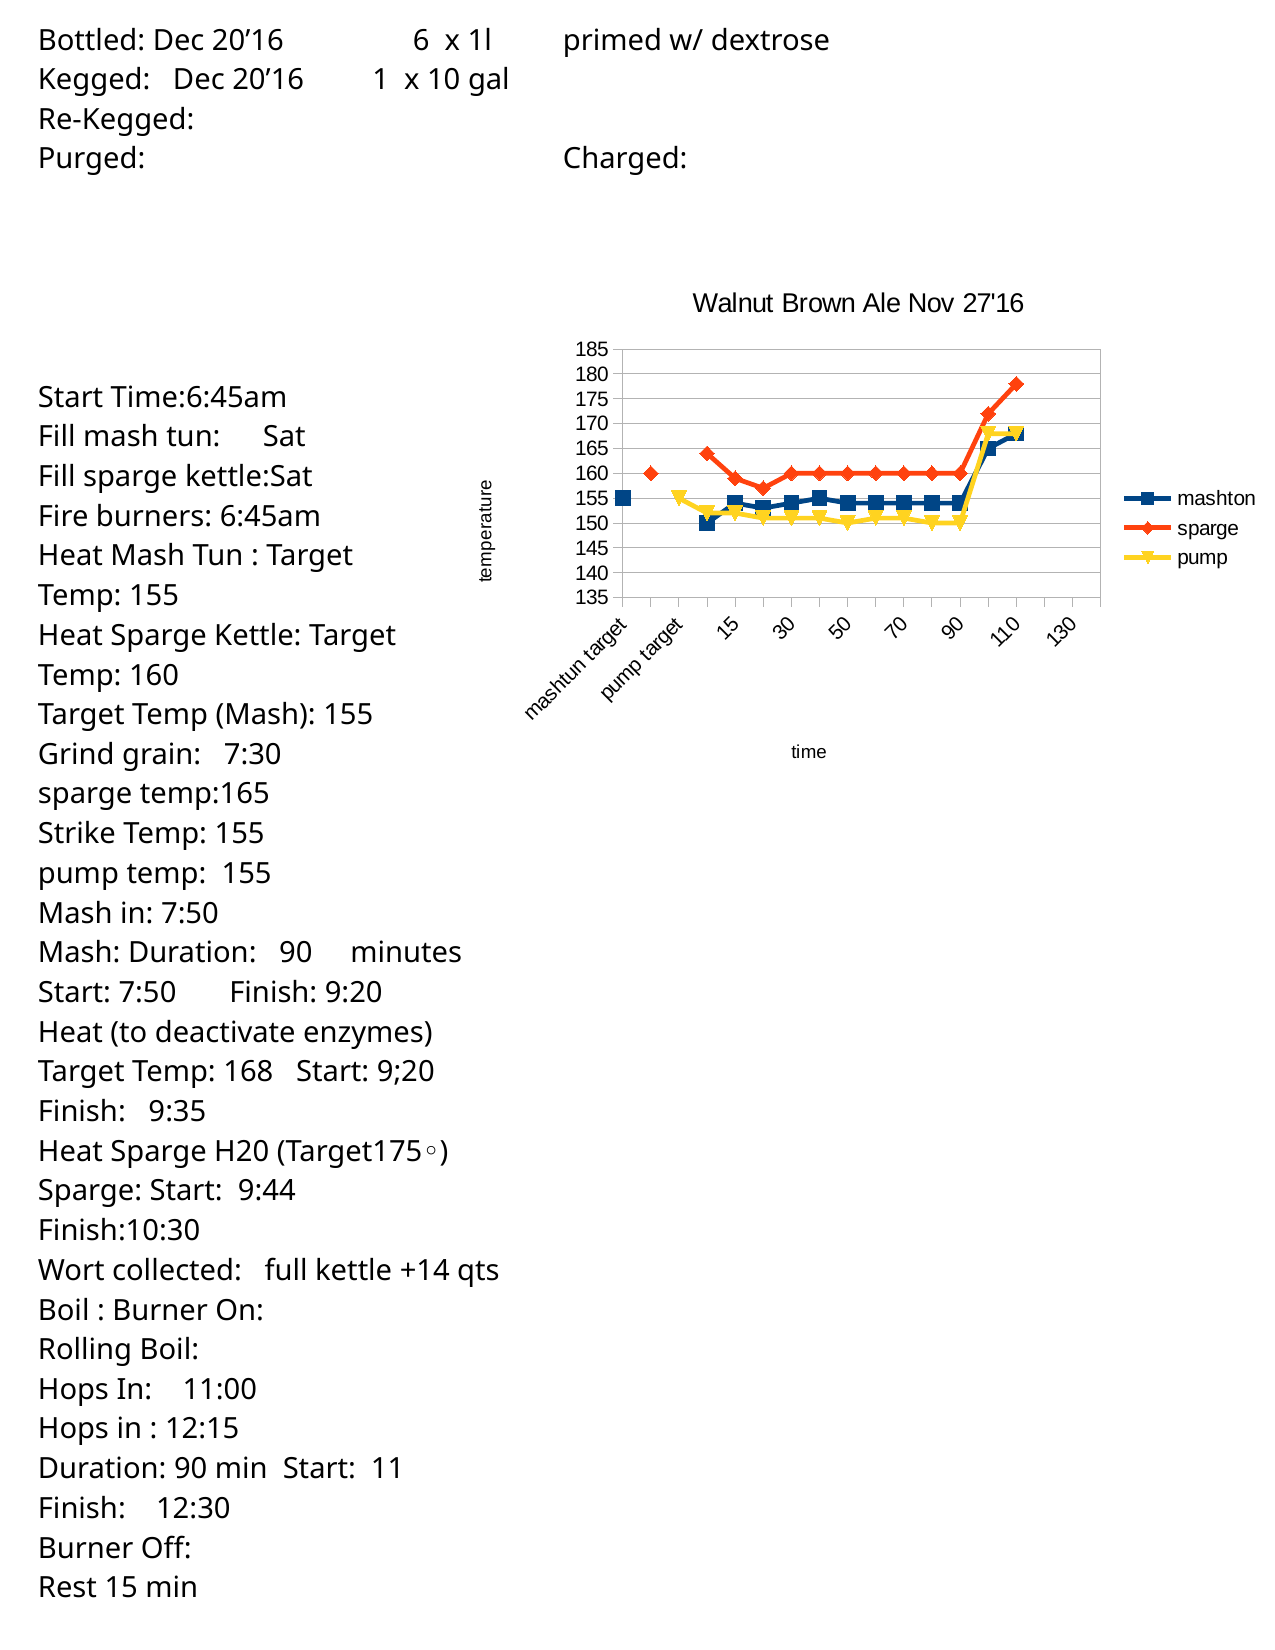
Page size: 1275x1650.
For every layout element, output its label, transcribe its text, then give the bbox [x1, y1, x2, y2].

text Fire burners: 6:45am [965, 499, 1100, 523]
text [996, 449, 1100, 455]
text Fill sparge kettle:Sat [972, 474, 1100, 495]
text Rest 15 min [38, 1567, 1237, 1606]
text Hops In: 11:00 [38, 1368, 1237, 1408]
text Start: 7:50 Finish: 9:20 [38, 971, 1237, 1011]
text [1008, 376, 1100, 398]
text [623, 399, 997, 416]
text sparge temp:165 [38, 773, 1237, 812]
text Fire burners: 6:45am [623, 524, 1100, 535]
text Fill sparge kettle:Sat [38, 455, 622, 495]
text Heat Sparge Kettle: Target Temp: 160 [38, 614, 1237, 693]
text Finish:10:30 [38, 1209, 1237, 1249]
text [987, 416, 1100, 423]
text Re-Kegged: [38, 98, 1237, 138]
text Burner Off: [38, 1527, 1237, 1567]
text Strike Temp: 155 [38, 812, 1237, 852]
text Mash: Duration: 90 minutes [38, 932, 1237, 971]
text Purged: Charged: [38, 138, 1237, 177]
text Fill mash tun: Sat [38, 416, 622, 455]
text Mash in: 7:50 [38, 892, 1237, 932]
text Target Temp: 168 Start: 9;20 [38, 1051, 1237, 1090]
text Heat Mash Tun : Target Temp: 155 [38, 535, 1237, 614]
text [1101, 376, 1237, 416]
text [1101, 416, 1237, 455]
text Rolling Boil: [38, 1328, 1237, 1368]
text [623, 424, 980, 448]
text Fill sparge kettle:Sat [765, 474, 971, 495]
text [623, 449, 703, 455]
text Fill sparge kettle:Sat [623, 474, 761, 495]
text [623, 376, 1015, 398]
text Fill sparge kettle:Sat [623, 455, 724, 473]
text Kegged: Dec 20’16 1 x 10 gal [38, 58, 1237, 98]
text Duration: 90 min Start: 11 [38, 1447, 1237, 1487]
text Fire burners: 6:45am [688, 499, 727, 510]
text [995, 399, 1100, 416]
text Finish: 9:35 [38, 1090, 1237, 1130]
text Fire burners: 6:45am [623, 499, 703, 523]
text [711, 449, 968, 455]
text Heat Sparge H20 (Target175◦) [38, 1130, 1237, 1170]
text pump temp: 155 [38, 852, 1237, 892]
text Fill sparge kettle:Sat [1101, 455, 1237, 495]
text [986, 424, 1100, 448]
text Wort collected: full kettle +14 qts [38, 1249, 1237, 1289]
text Heat (to deactivate enzymes) [38, 1011, 1237, 1051]
text [623, 416, 983, 423]
text Boil : Burner On: [38, 1289, 1237, 1328]
text Fire burners: 6:45am [798, 503, 870, 519]
text Bottled: Dec 20’16 6 x 1l primed w/ dextrose [38, 19, 1237, 58]
text Grind grain: 7:30 [38, 733, 1237, 773]
text Fire burners: 6:45am [38, 495, 622, 535]
text Hops in : 12:15 [38, 1408, 1237, 1447]
text Finish: 12:30 [38, 1487, 1237, 1527]
text Sparge: Start: 9:44 [38, 1170, 1237, 1209]
text Fill sparge kettle:Sat [714, 455, 965, 473]
text Target Temp (Mash): 155 [38, 693, 1237, 733]
text Fill sparge kettle:Sat [979, 455, 1100, 473]
text Start Time:6:45am [38, 376, 622, 416]
text Fire burners: 6:45am [1101, 495, 1237, 535]
text Fire burners: 6:45am [910, 506, 961, 520]
